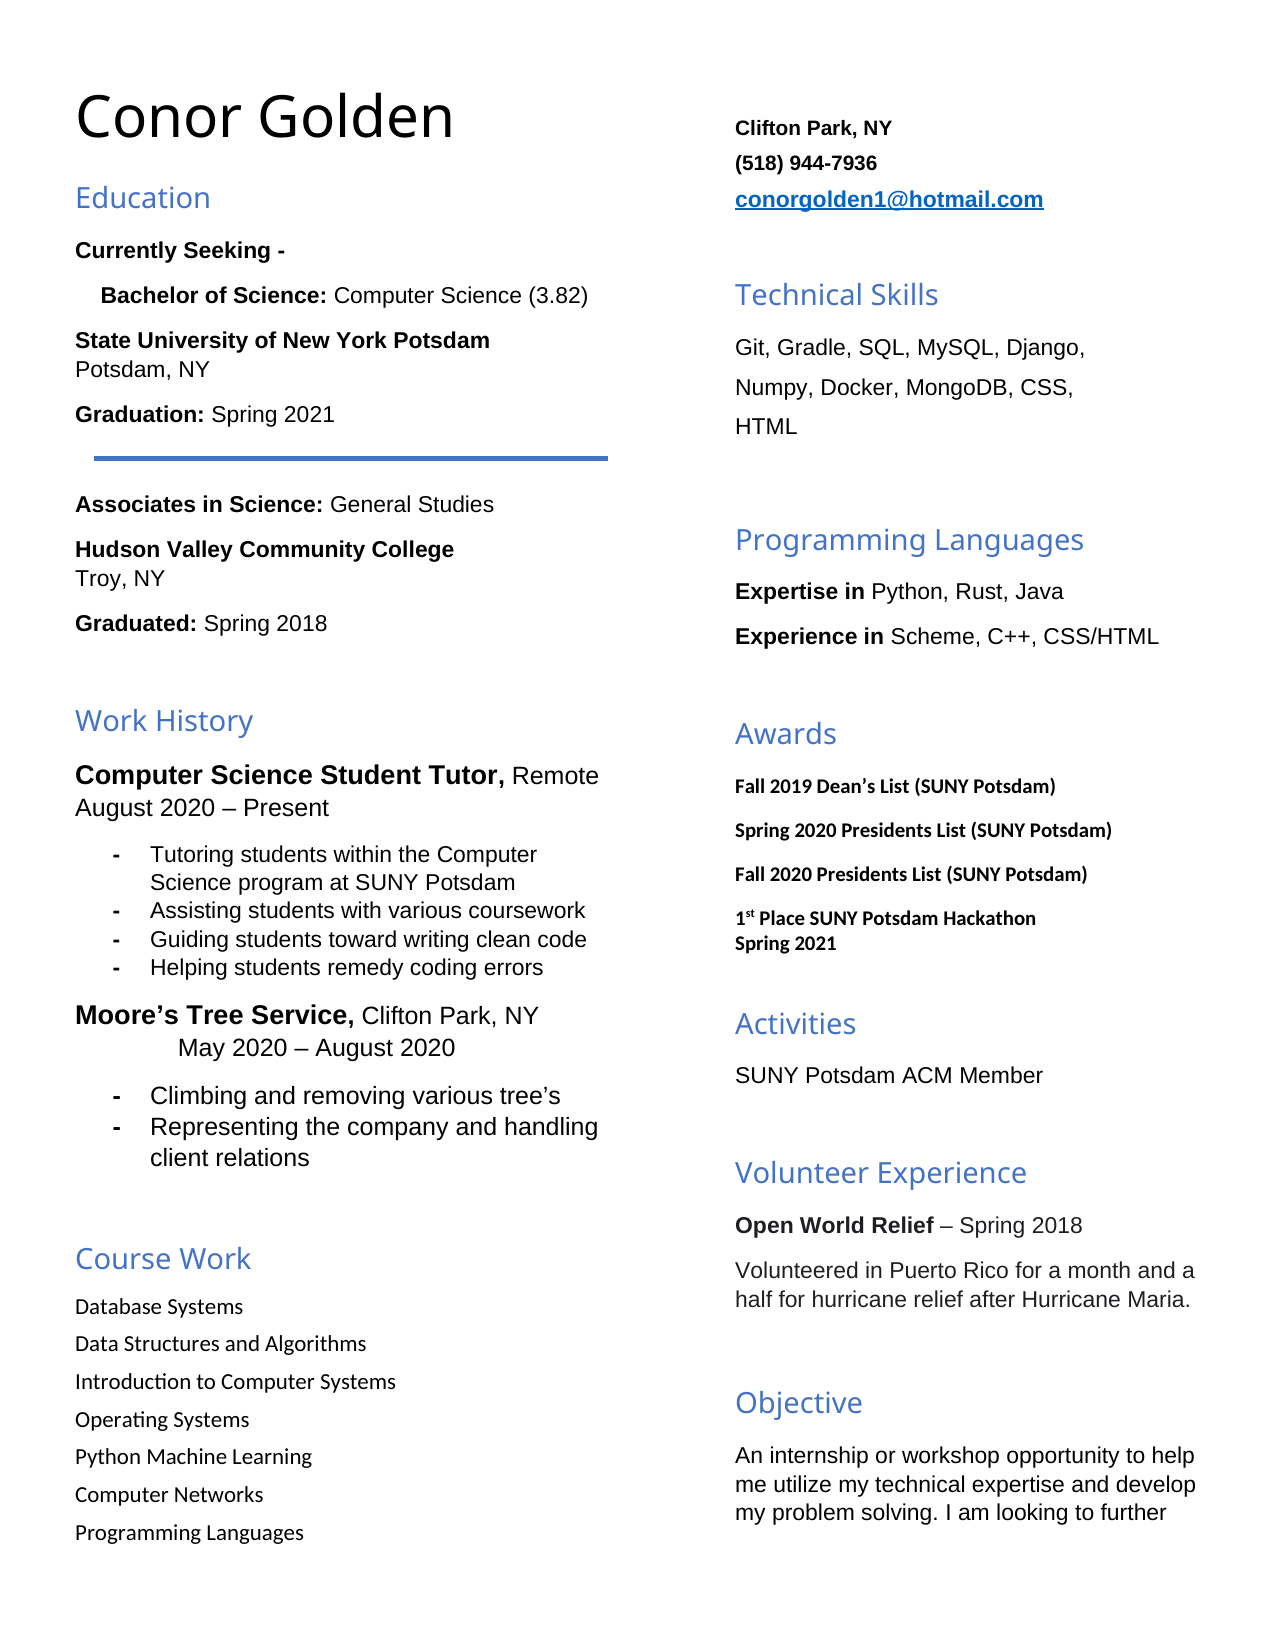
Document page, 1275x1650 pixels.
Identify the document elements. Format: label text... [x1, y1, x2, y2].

text State University of New York Potsdam Potsdam, NY [75, 327, 600, 382]
text conorgolden1@hotmail.com [735, 191, 894, 208]
text Fall 2020 Presidents List (SUNY Potsdam) [735, 861, 1200, 887]
list Tutoring students within the Computer Science program at SUNY Potsdam [112, 841, 600, 895]
list Climbing and removing various tree’s [112, 1081, 600, 1109]
text 1st Place SUNY Potsdam Hackathon [735, 905, 1200, 931]
text Git, Gradle, SQL, MySQL, Django, Numpy, Docker, MongoDB, CSS, HTML [735, 334, 1200, 439]
text conorgolden1@hotmail.com [889, 191, 1200, 211]
text Database Systems [75, 1298, 600, 1318]
text Fall 2019 Dean’s List (SUNY Potsdam) [735, 773, 1200, 798]
text Programming Languages [735, 519, 1200, 558]
text Awards [735, 713, 1200, 753]
text Hudson Valley Community College Troy, NY [75, 536, 600, 591]
text Associates in Science: General Studies [75, 491, 600, 517]
text Work History [75, 700, 600, 739]
text SUNY Potsdam ACM Member [735, 1062, 1200, 1089]
list Assisting students with various coursework [112, 897, 600, 924]
text Data Structures and Algorithms [75, 1335, 600, 1356]
list Guiding students toward writing clean code [112, 926, 600, 952]
text Python Machine Learning [75, 1448, 600, 1469]
text Volunteer Experience [735, 1153, 1200, 1192]
text Volunteered in Puerto Rico for a month and a half for hurricane relief after Hurricane Maria. [735, 1257, 1200, 1312]
text Conor Golden [75, 75, 600, 154]
text Open World Relief – Spring 2018 [735, 1212, 1200, 1238]
text Currently Seeking - [75, 237, 600, 263]
text Introduction to Computer Systems [75, 1373, 600, 1394]
text Graduated: Spring 2018 [75, 609, 600, 636]
text Spring 2021 [735, 931, 1200, 956]
text An internship or workshop opportunity to help me utilize my technical expertise and develop my problem solving. I am looking to further [735, 1442, 1200, 1525]
list Helping students remedy coding errors [112, 954, 600, 981]
text Activities [735, 1003, 1200, 1043]
text Graduation: Spring 2021 [75, 401, 600, 427]
text Clifton Park, NY [735, 120, 1200, 139]
text (518) 944-7936 [735, 156, 1200, 175]
text Expertise in Python, Rust, Java [735, 578, 1200, 604]
text Operating Systems [75, 1410, 600, 1431]
text Bachelor of Science: Computer Science (3.82) [75, 282, 600, 308]
text Course Work [75, 1238, 600, 1278]
text Programming Languages [75, 1523, 600, 1544]
text Computer Science Student Tutor, Remote August 2020 – Present [75, 759, 600, 822]
list Representing the company and handling client relations [112, 1112, 600, 1171]
text Moore’s Tree Service, Clifton Park, NY May 2020 – August 2020 [75, 999, 600, 1062]
text Education [75, 177, 600, 217]
text Technical Skills [735, 274, 1200, 314]
text Experience in Scheme, C++, CSS/HTML [735, 623, 1200, 650]
text Objective [735, 1383, 1200, 1422]
text Computer Networks [75, 1486, 600, 1507]
text Spring 2020 Presidents List (SUNY Potsdam) [735, 817, 1200, 842]
